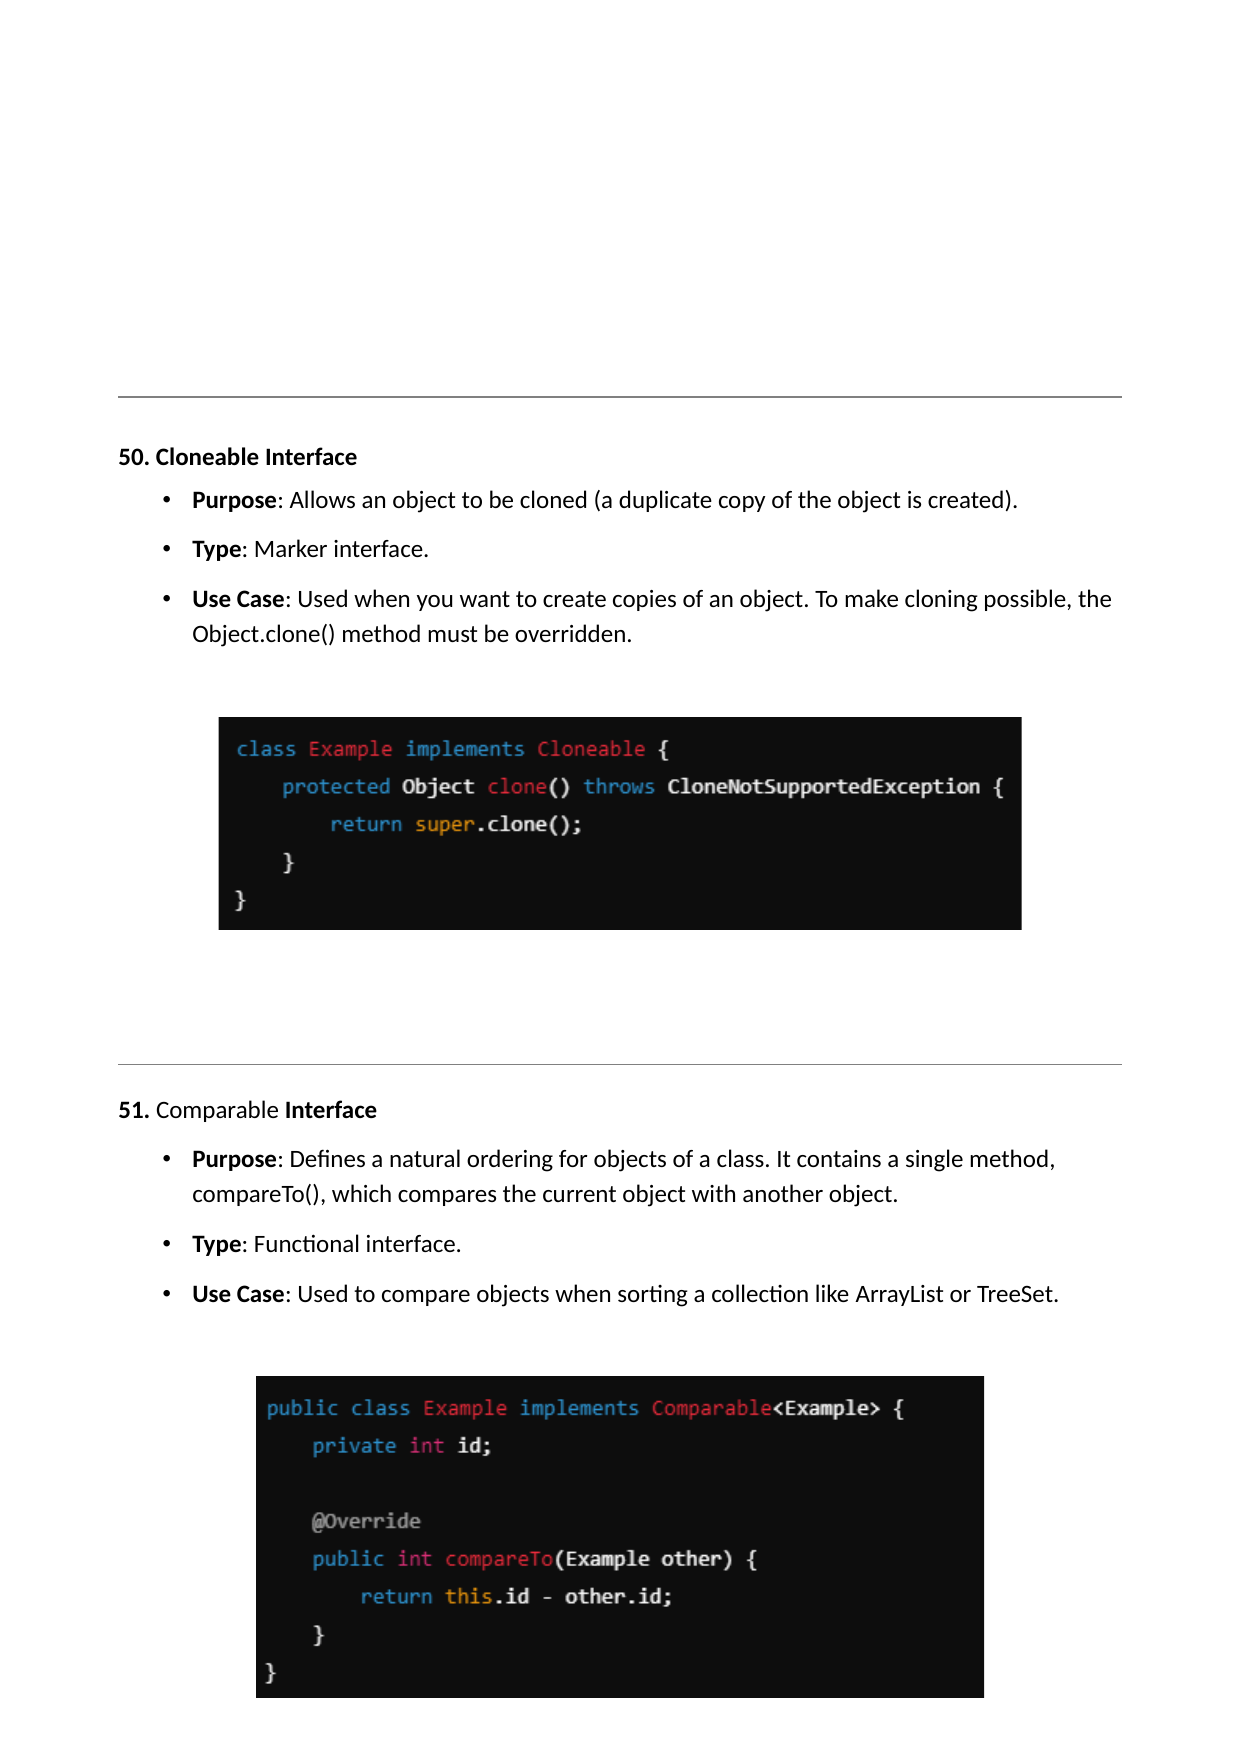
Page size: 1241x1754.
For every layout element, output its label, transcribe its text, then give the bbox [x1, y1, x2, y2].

subtitle 50. Cloneable Interface [118, 441, 1122, 472]
list Use Case: Used when you want to create copies of an object. To make cloning possible, the Object.clone() method must be overridden. [162, 583, 1122, 649]
list Purpose: Allows an object to be cloned (a duplicate copy of the object is created). [162, 484, 1122, 514]
list Type: Functional interface. [162, 1228, 1122, 1259]
list Use Case: Used to compare objects when sorting a collection like ArrayList or TreeSet. [162, 1278, 1122, 1308]
text 51. Comparable Interface [118, 1094, 1122, 1124]
list Purpose: Defines a natural ordering for objects of a class. It contains a single method, compareTo(), which compares the current object with another object. [162, 1143, 1122, 1209]
list Type: Marker interface. [162, 534, 1122, 564]
picture [218, 717, 1022, 930]
picture [256, 1376, 985, 1698]
